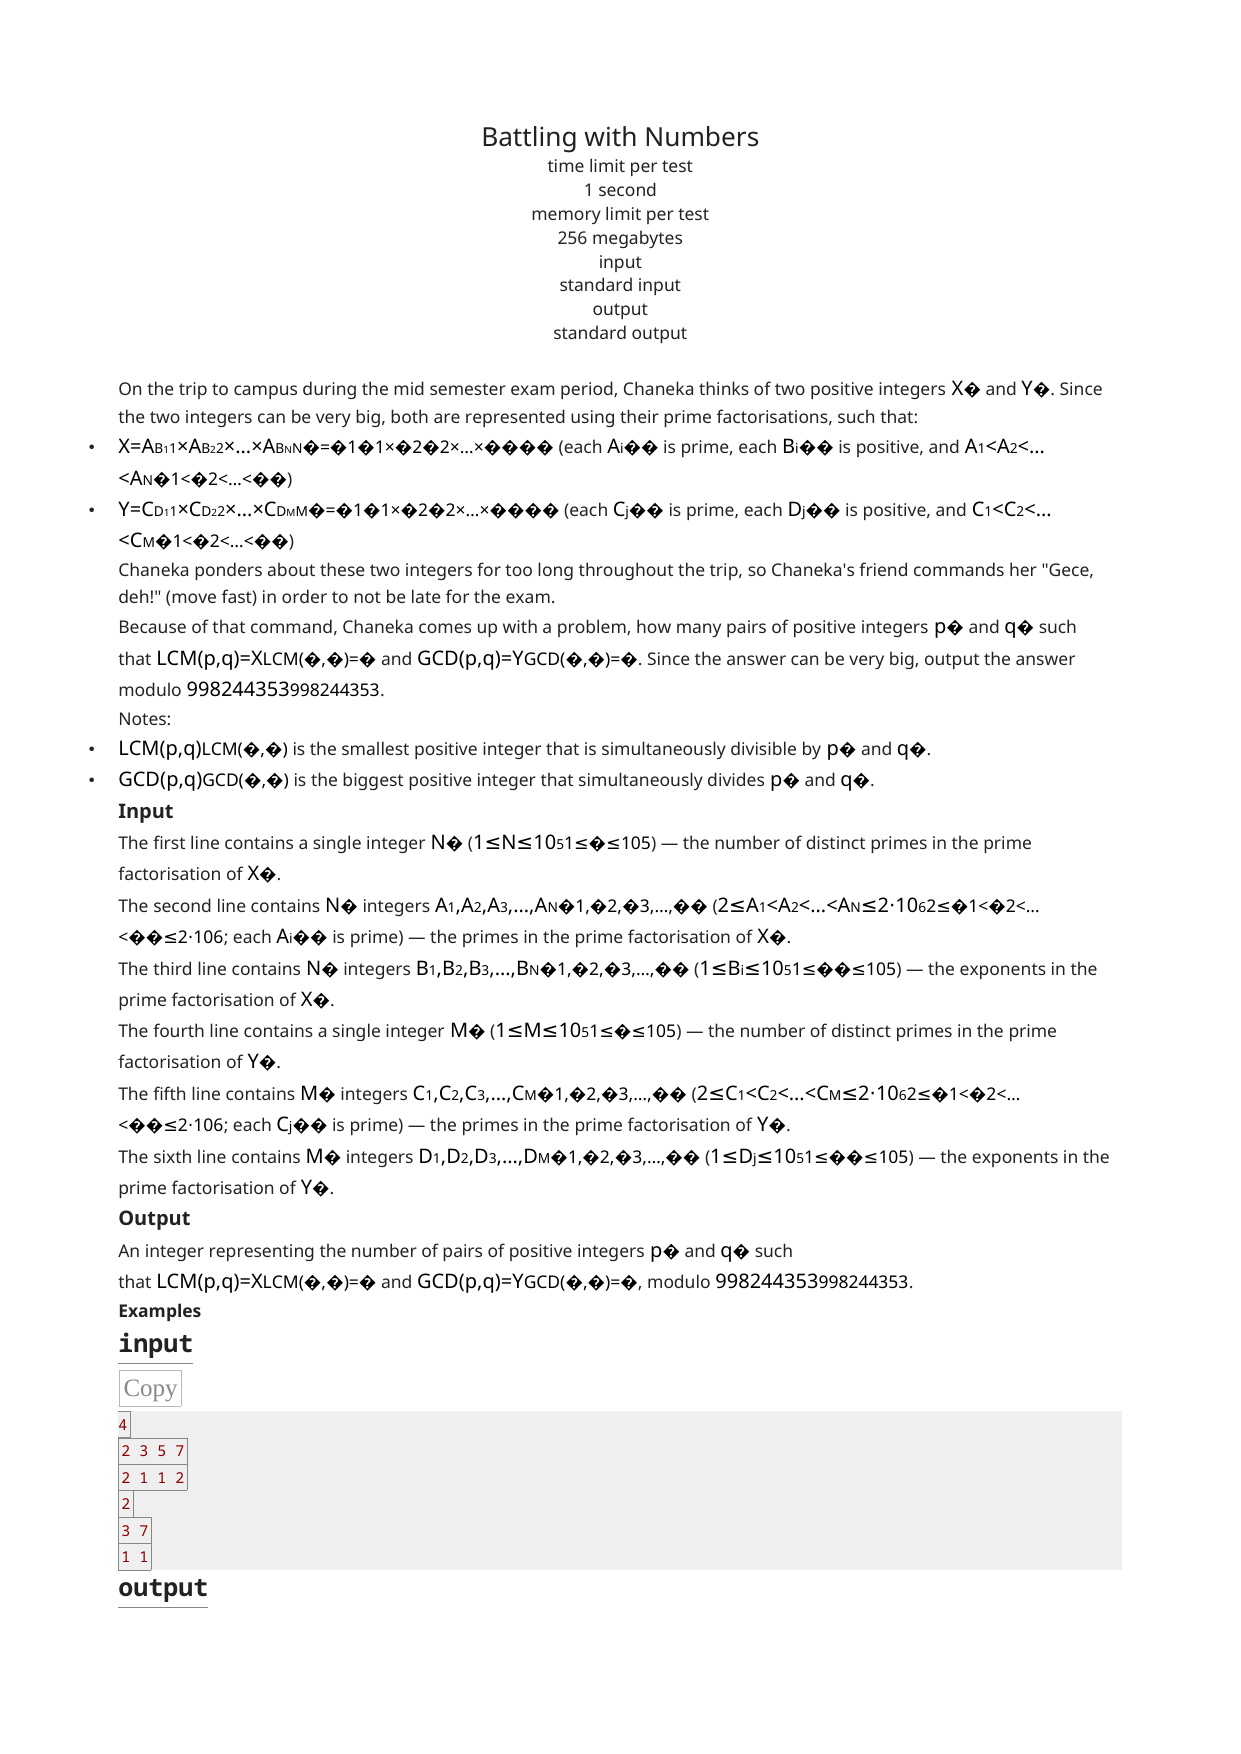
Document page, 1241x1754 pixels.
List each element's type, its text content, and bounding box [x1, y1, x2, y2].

text output [118, 1570, 1122, 1607]
text 1 1 [119, 1544, 151, 1570]
text input [118, 1326, 1122, 1363]
text standard output [118, 321, 1122, 345]
text The sixth line contains M� integers D1,D2,D3,…,DM�1,�2,�3,…,�� (1≤Dj≤1051≤��≤105) — the exponents in the prime factorisation of Y�. [118, 1142, 1122, 1200]
text The fourth line contains a single integer M� (1≤M≤1051≤�≤105) — the number of distinct primes in the prime factorisation of Y�. [118, 1016, 1122, 1075]
text input [118, 249, 1122, 273]
text Output [118, 1204, 1122, 1232]
text standard input [118, 273, 1122, 297]
text [134, 1490, 1122, 1517]
text Because of that command, Chaneka comes up with a problem, how many pairs of positive integers p� and q� such that LCM(p,q)=XLCM(�,�)=� and GCD(p,q)=YGCD(�,�)=�. Since the answer can be very big, output the answer modulo 998244353998244353. [118, 613, 1122, 703]
text The fifth line contains M� integers C1,C2,C3,…,CM�1,�2,�3,…,�� (2≤C1<C2<…<CM≤2⋅1062≤�1<�2<…<��≤2⋅106; each Cj�� is prime) — the primes in the prime factorisation of Y�. [118, 1079, 1122, 1138]
text 2 1 1 2 [119, 1465, 187, 1490]
text [152, 1543, 1122, 1570]
text 3 7 [119, 1518, 151, 1543]
text Input [118, 797, 1122, 824]
text Battling with Numbers [118, 118, 1122, 154]
text output [118, 297, 1122, 321]
text Chaneka ponders about these two integers for too long throughout the trip, so Chaneka's friend commands her "Gece, deh!" (move fast) in order to not be late for the exam. [118, 558, 1122, 609]
text Notes: [118, 707, 1122, 731]
text 2 3 5 7 [119, 1439, 187, 1464]
text 2 [119, 1491, 133, 1517]
text The second line contains N� integers A1,A2,A3,…,AN�1,�2,�3,…,�� (2≤A1<A2<…<AN≤2⋅1062≤�1<�2<…<��≤2⋅106; each Ai�� is prime) — the primes in the prime factorisation of X�. [118, 891, 1122, 949]
text Examples [118, 1298, 1122, 1322]
list X=AB11×AB22×…×ABNN�=�1�1×�2�2×…×���� (each Ai�� is prime, each Bi�� is positive, and A1<A2<…<AN�1<�2<…<��) [118, 432, 1122, 491]
text memory limit per test [118, 202, 1122, 225]
text 4 [118, 1412, 130, 1437]
text 256 megabytes [118, 225, 1122, 249]
text [131, 1411, 1122, 1437]
text [152, 1517, 1122, 1543]
text The first line contains a single integer N� (1≤N≤1051≤�≤105) — the number of distinct primes in the prime factorisation of X�. [118, 828, 1122, 887]
text [188, 1437, 1122, 1464]
text [182, 1370, 1121, 1406]
text Copy [120, 1371, 181, 1406]
text 1 second [118, 178, 1122, 202]
text The third line contains N� integers B1,B2,B3,…,BN�1,�2,�3,…,�� (1≤Bi≤1051≤��≤105) — the exponents in the prime factorisation of X�. [118, 953, 1122, 1012]
text An integer representing the number of pairs of positive integers p� and q� such that LCM(p,q)=XLCM(�,�)=� and GCD(p,q)=YGCD(�,�)=�, modulo 998244353998244353. [118, 1236, 1122, 1294]
list GCD(p,q)GCD(�,�) is the biggest positive integer that simultaneously divides p� and q�. [118, 765, 1122, 793]
text [188, 1464, 1122, 1490]
list LCM(p,q)LCM(�,�) is the smallest positive integer that is simultaneously divisible by p� and q�. [118, 734, 1122, 761]
text On the trip to campus during the mid semester exam period, Chaneka thinks of two positive integers X� and Y�. Since the two integers can be very big, both are represented using their prime factorisations, such that: [118, 374, 1122, 429]
list Y=CD11×CD22×…×CDMM�=�1�1×�2�2×…×���� (each Cj�� is prime, each Dj�� is positive, and C1<C2<…<CM�1<�2<…<��) [118, 495, 1122, 554]
text time limit per test [118, 154, 1122, 178]
